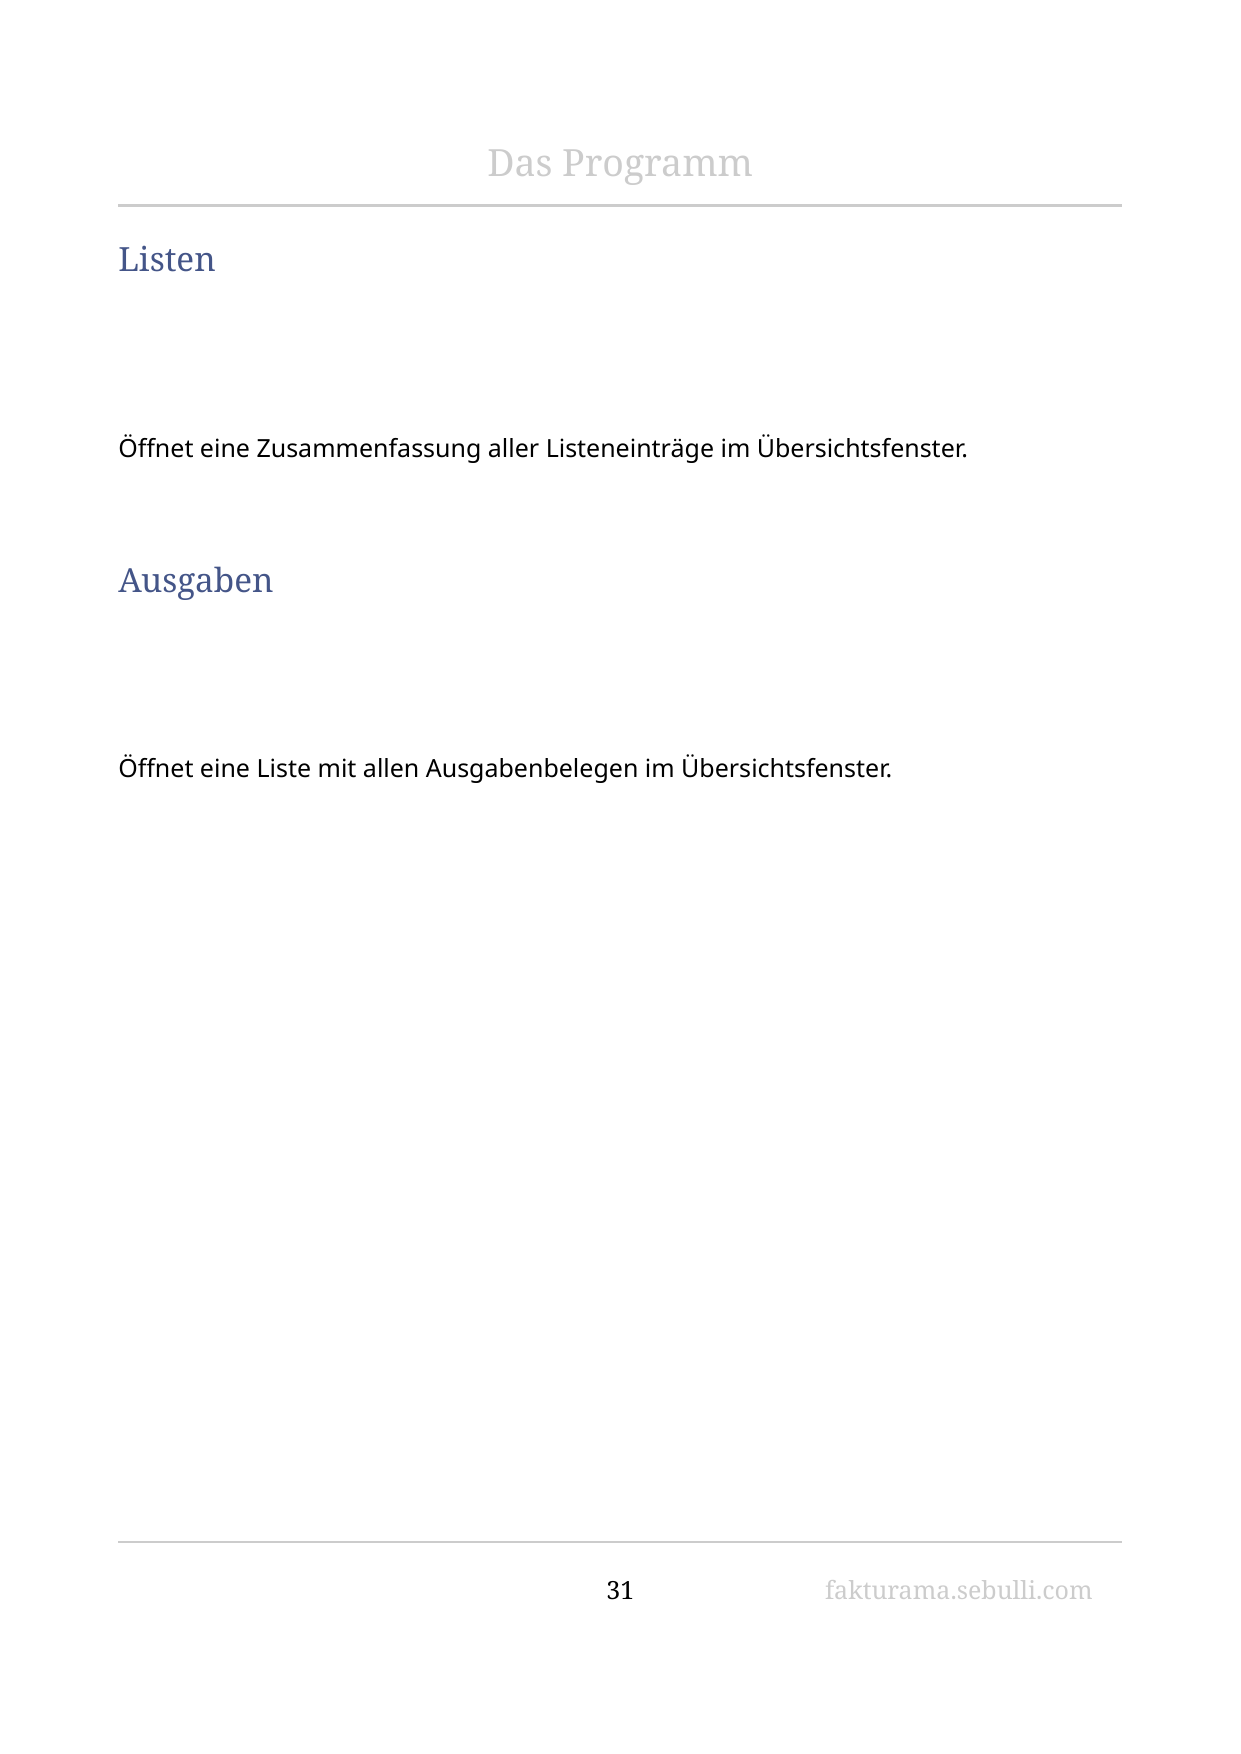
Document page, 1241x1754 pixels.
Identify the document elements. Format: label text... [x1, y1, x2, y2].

text Öffnet eine Liste mit allen Ausgabenbelegen im Übersichtsfenster. [118, 751, 1122, 784]
subtitle Listen [118, 236, 1122, 282]
subtitle Ausgaben [118, 556, 1122, 602]
text Öffnet eine Zusammenfassung aller Listeneinträge im Übersichtsfenster. [118, 430, 1122, 464]
